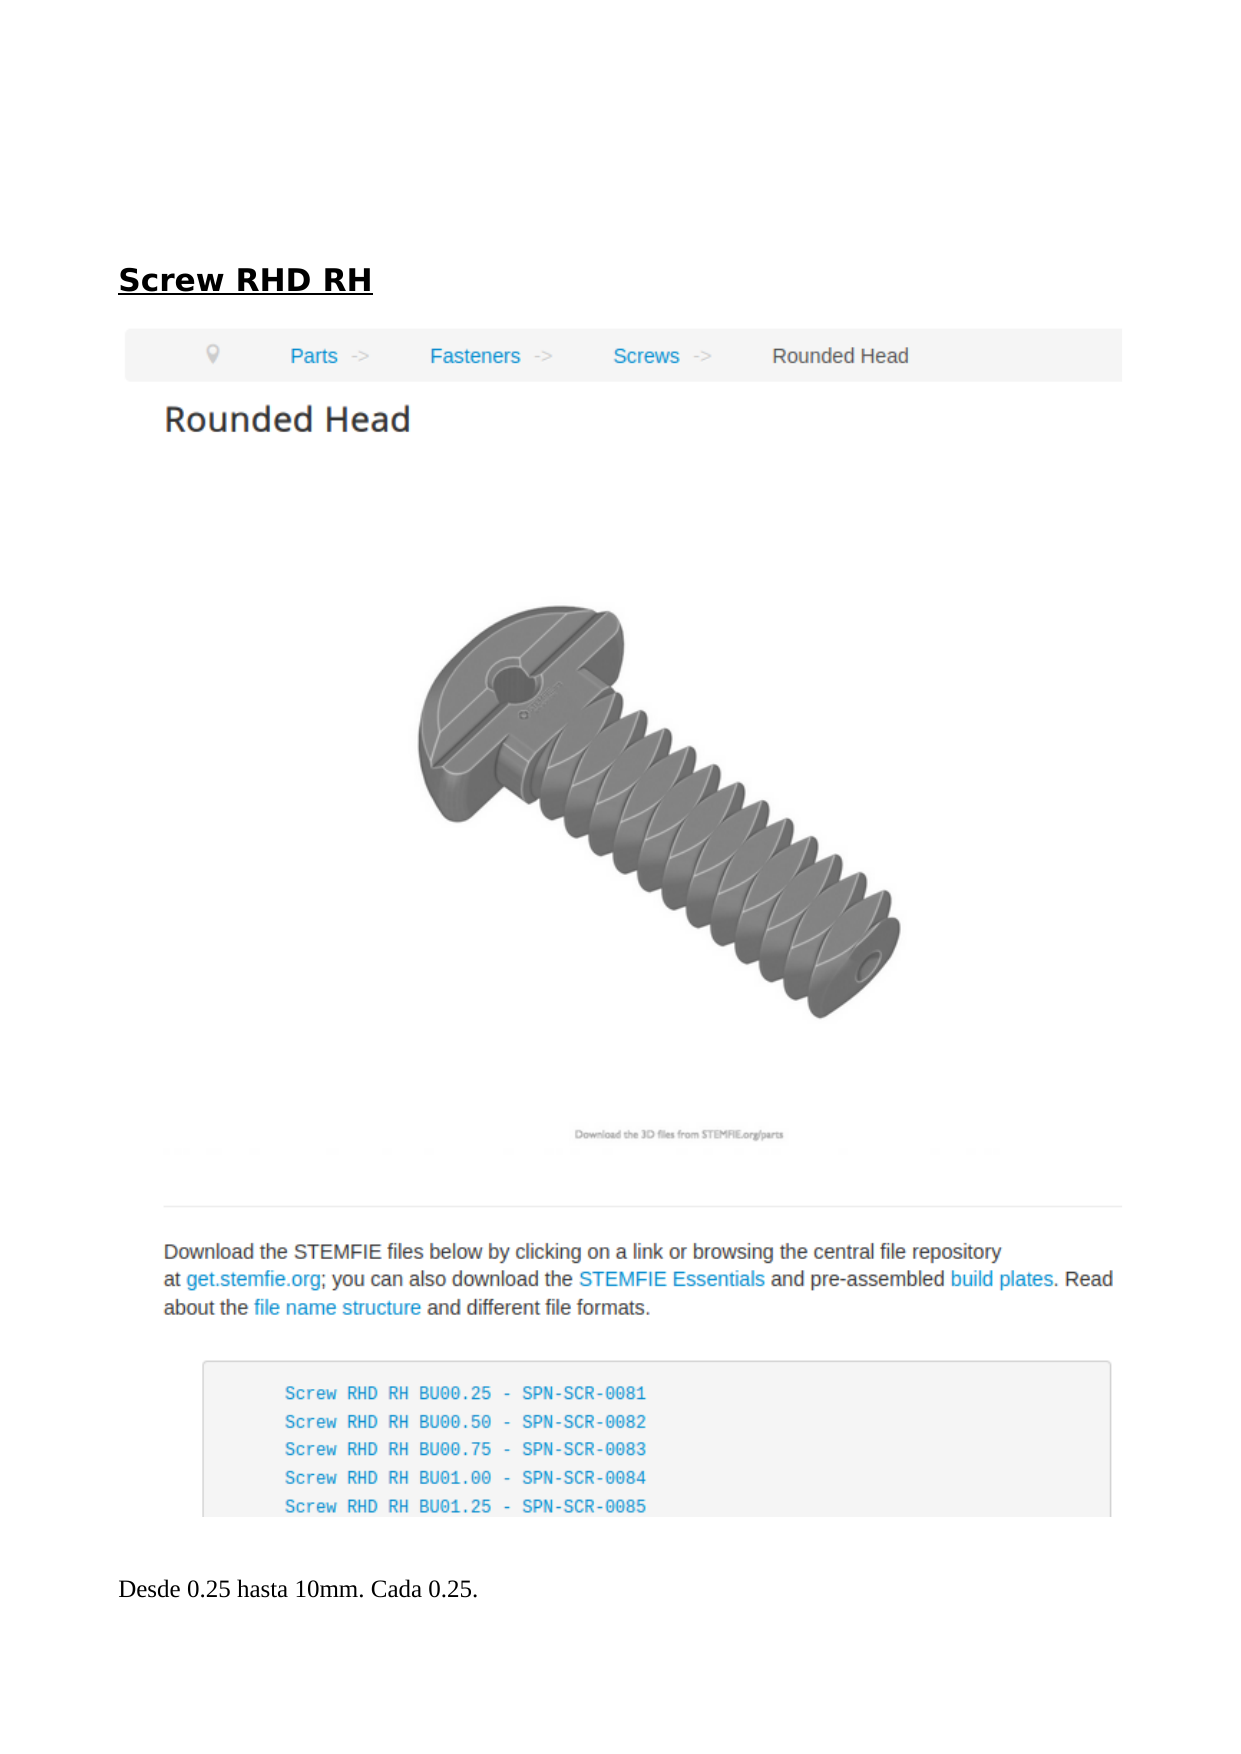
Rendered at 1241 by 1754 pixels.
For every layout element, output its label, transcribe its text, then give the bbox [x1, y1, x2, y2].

text Desde 0.25 hasta 10mm. Cada 0.25. [118, 1574, 1122, 1603]
text Screw RHD RH [118, 262, 1122, 298]
picture [118, 327, 1123, 1517]
